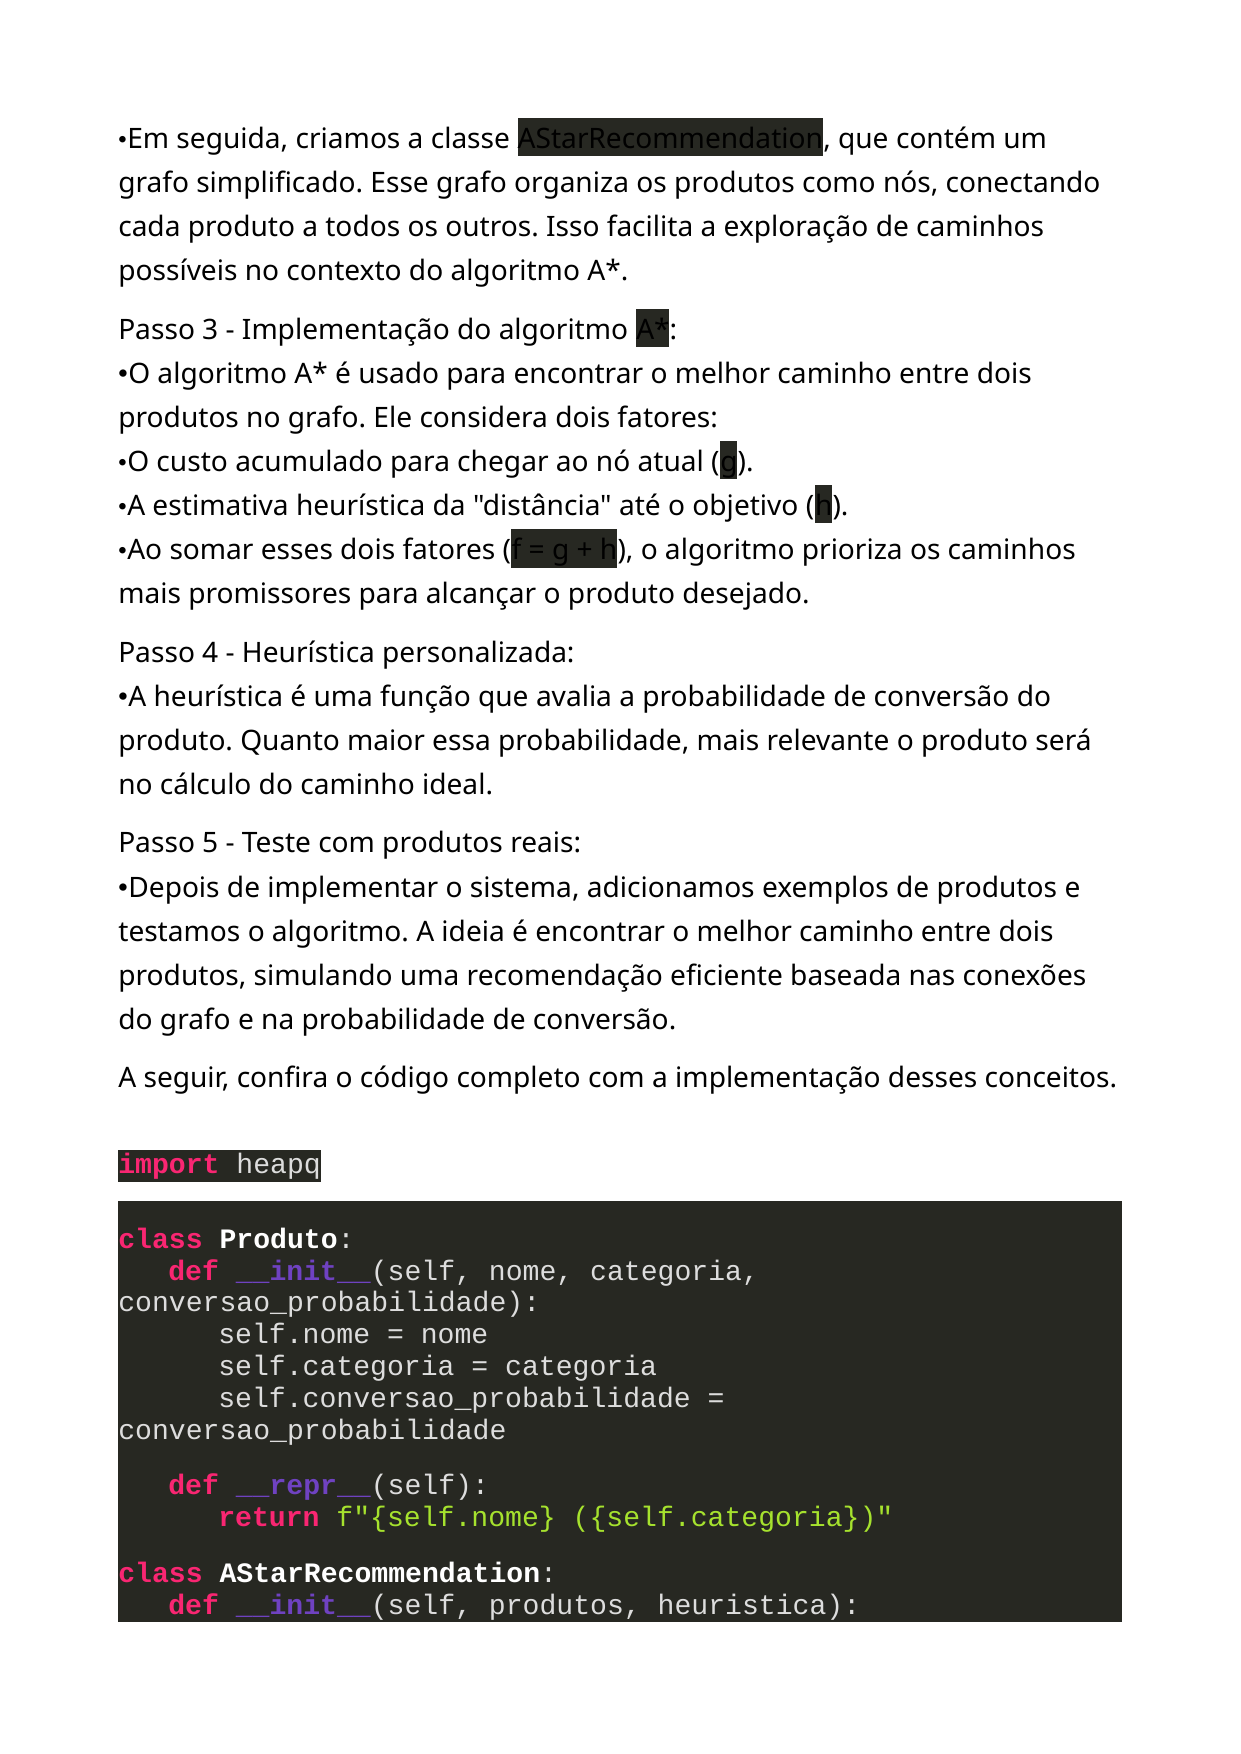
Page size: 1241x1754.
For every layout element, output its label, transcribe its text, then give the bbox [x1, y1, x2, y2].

list A estimativa heurística da "distância" até o objetivo (h). [118, 485, 1122, 523]
text class AStarRecommendation: [118, 1559, 1122, 1591]
text Passo 3 - Implementação do algoritmo A*: [118, 309, 1122, 347]
text def __init__(self, produtos, heuristica): [118, 1591, 1122, 1622]
list O custo acumulado para chegar ao nó atual (g). [118, 441, 1122, 479]
text Passo 5 - Teste com produtos reais: [118, 823, 1122, 861]
text def __repr__(self): [118, 1471, 1122, 1503]
list Depois de implementar o sistema, adicionamos exemplos de produtos e testamos o algoritmo. A ideia é encontrar o melhor caminho entre dois produtos, simulando uma recomendação eficiente baseada nas conexões do grafo e na probabilidade de conversão. [118, 867, 1122, 1037]
text def __init__(self, nome, categoria, conversao_probabilidade): [118, 1256, 1122, 1320]
text Passo 4 - Heurística personalizada: [118, 632, 1122, 670]
text self.categoria = categoria [118, 1352, 1122, 1384]
text self.nome = nome [118, 1320, 1122, 1352]
text class Produto: [118, 1224, 1122, 1256]
text self.conversao_probabilidade = conversao_probabilidade [118, 1384, 1122, 1448]
text return f"{self.nome} ({self.categoria})" [118, 1503, 1122, 1535]
text A seguir, confira o código completo com a implementação desses conceitos. [118, 1058, 1122, 1096]
list O algoritmo A* é usado para encontrar o melhor caminho entre dois produtos no grafo. Ele considera dois fatores: [118, 353, 1122, 435]
list Ao somar esses dois fatores (f = g + h), o algoritmo prioriza os caminhos mais promissores para alcançar o produto desejado. [118, 529, 1122, 612]
list A heurística é uma função que avalia a probabilidade de conversão do produto. Quanto maior essa probabilidade, mais relevante o produto será no cálculo do caminho ideal. [118, 676, 1122, 802]
text import heapq [118, 1116, 1122, 1182]
list Em seguida, criamos a classe AStarRecommendation, que contém um grafo simplificado. Esse grafo organiza os produtos como nós, conectando cada produto a todos os outros. Isso facilita a exploração de caminhos possíveis no contexto do algoritmo A*. [118, 118, 1122, 289]
